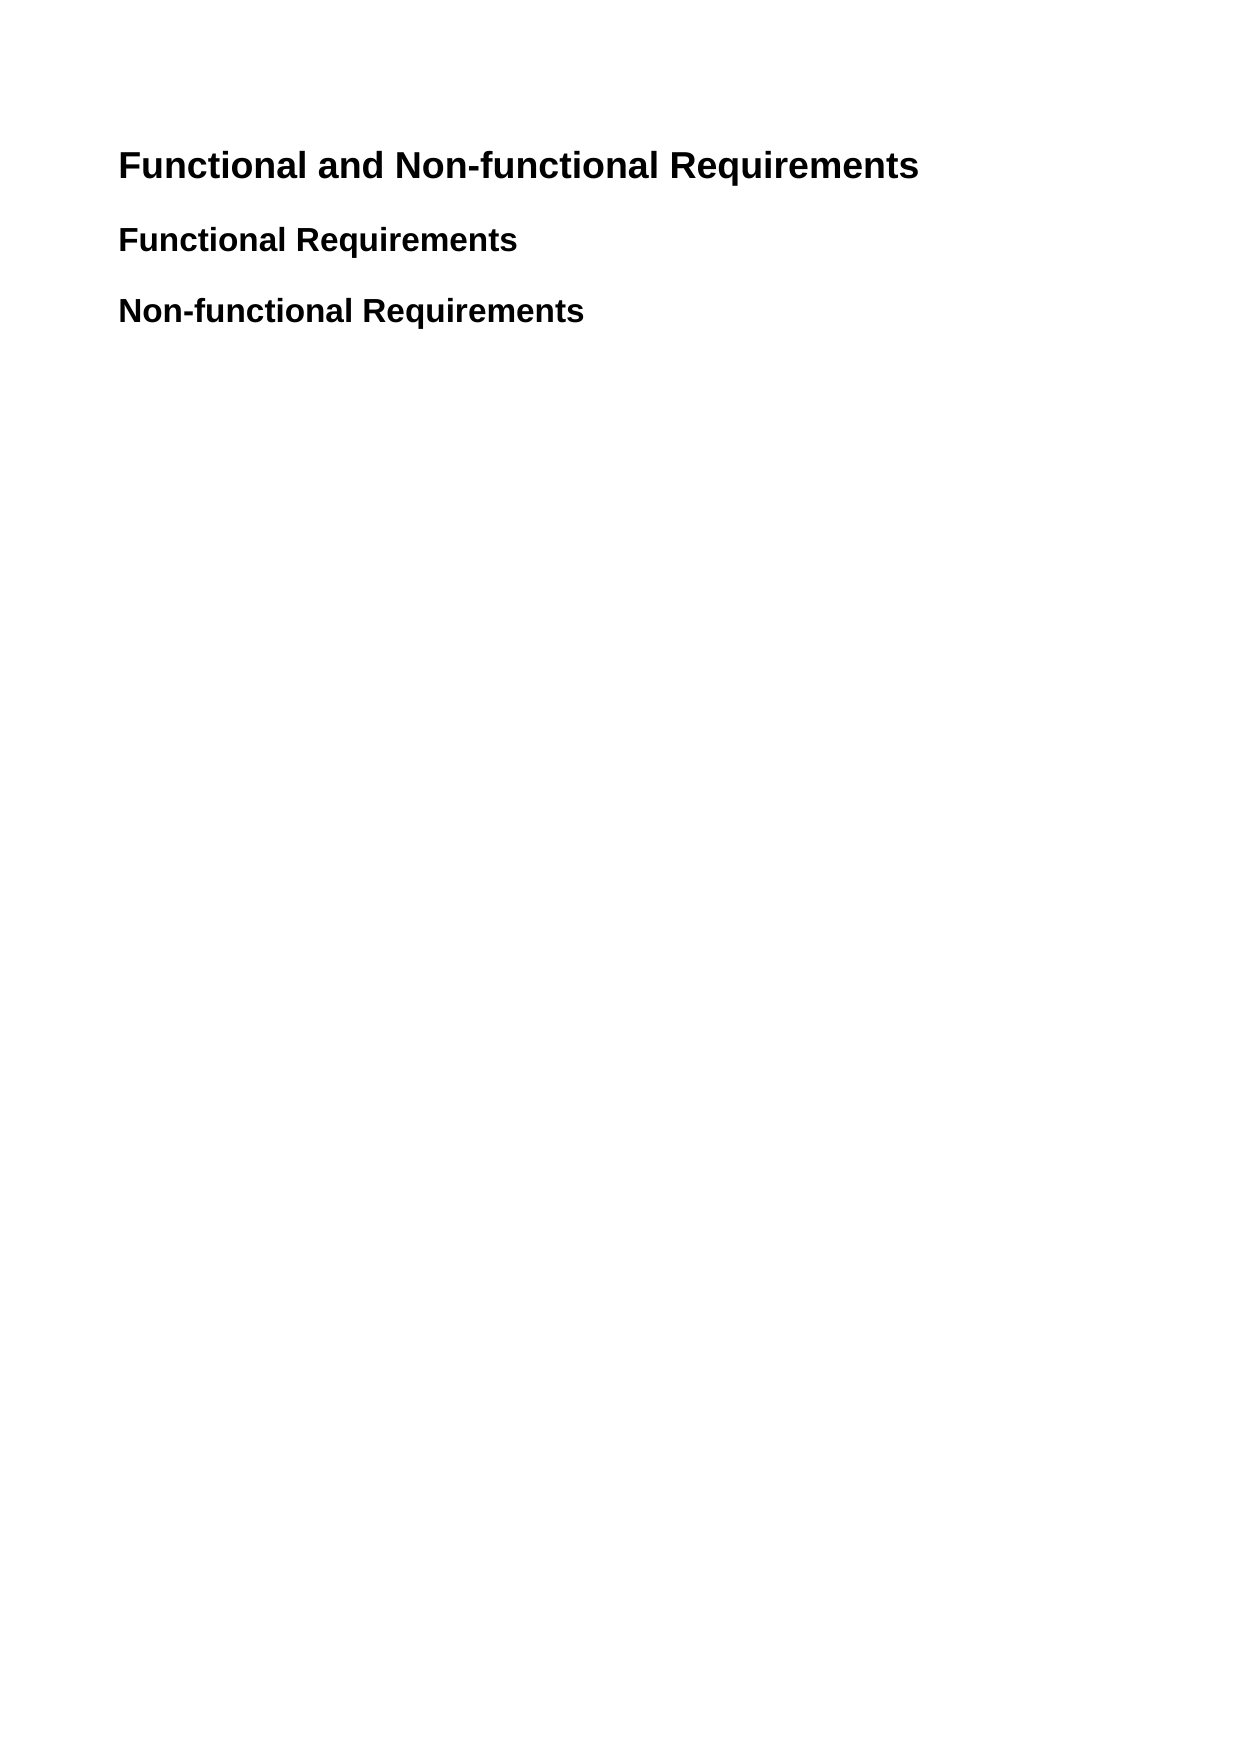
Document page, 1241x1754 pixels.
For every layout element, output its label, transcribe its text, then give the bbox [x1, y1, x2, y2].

subtitle Functional and Non-functional Requirements [118, 143, 1122, 186]
subtitle Functional Requirements [118, 219, 1122, 258]
subtitle Non-functional Requirements [118, 291, 1122, 330]
